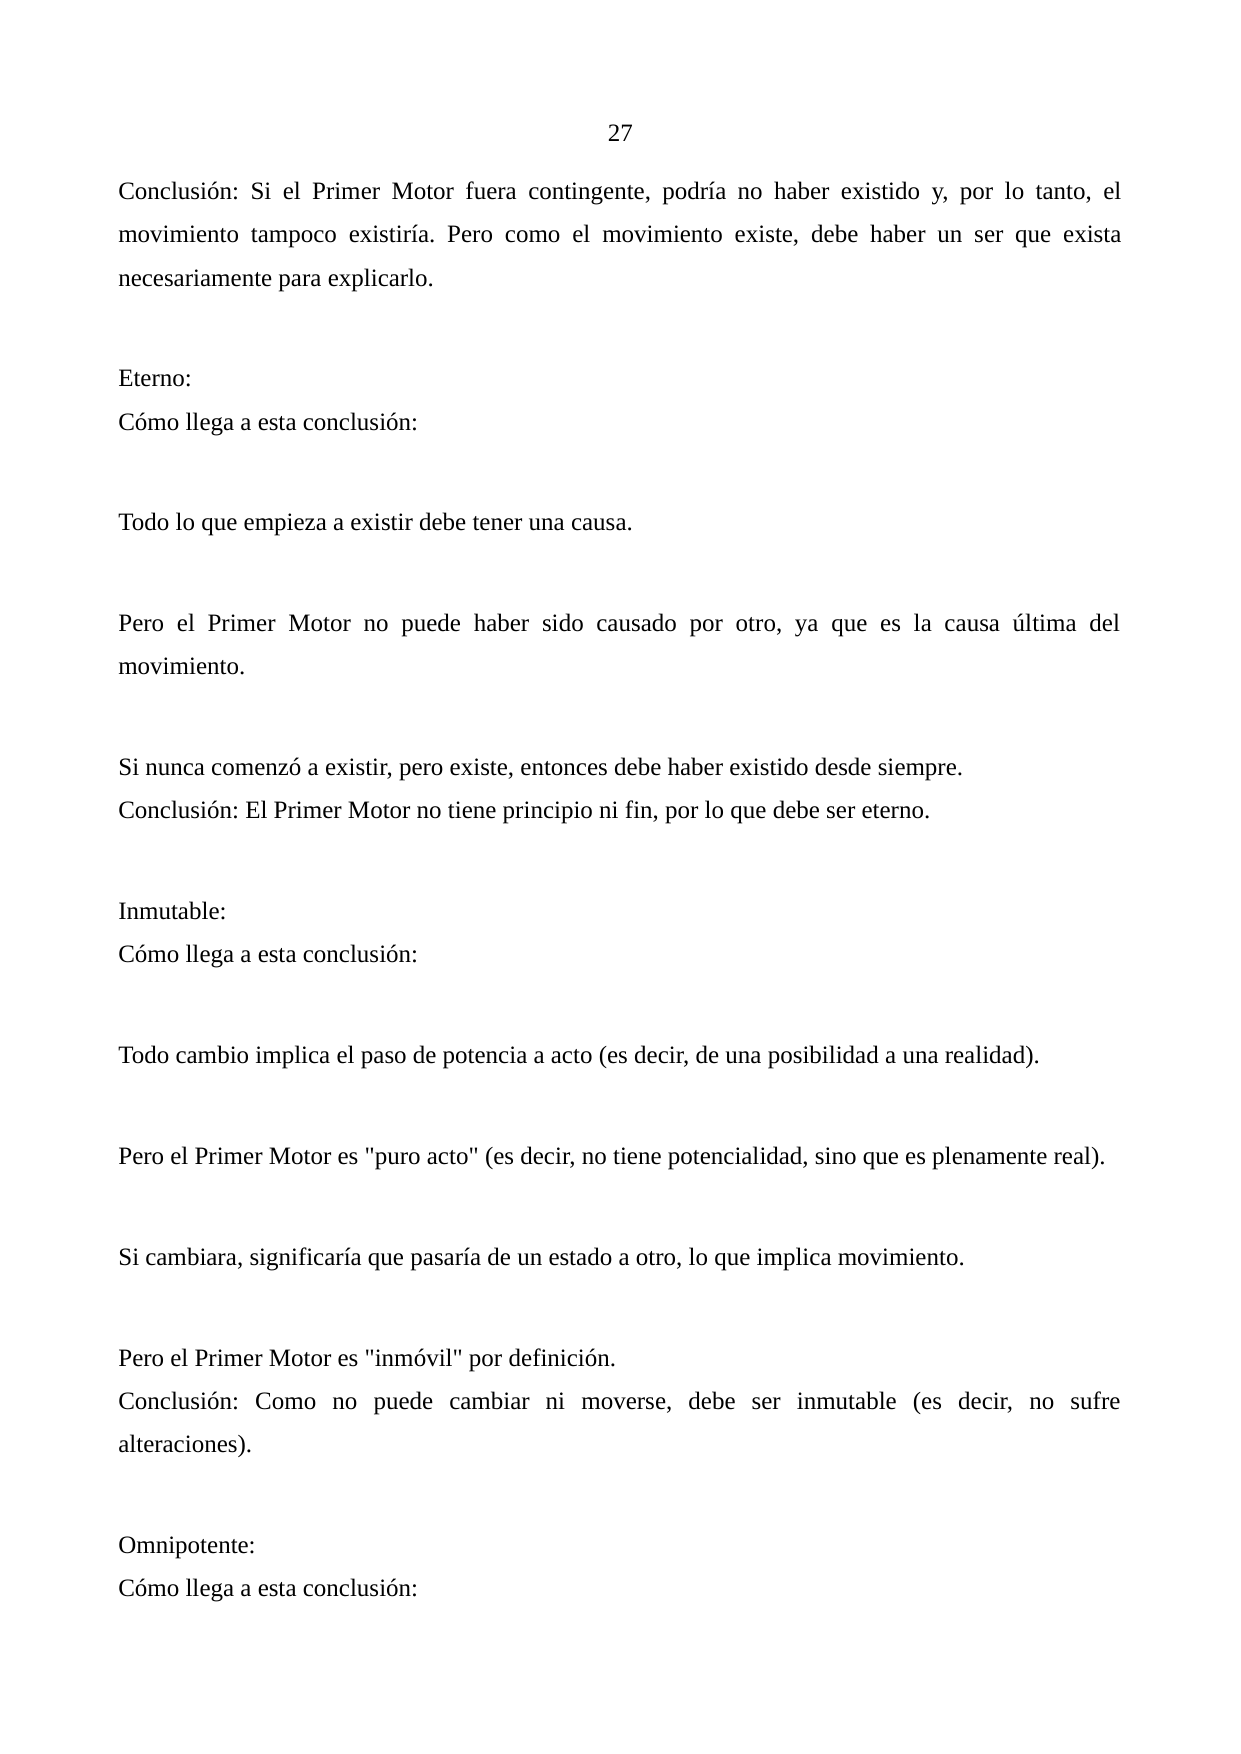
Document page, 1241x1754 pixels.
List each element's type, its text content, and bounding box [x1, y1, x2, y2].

text Conclusión: Como no puede cambiar ni moverse, debe ser inmutable (es decir, no sufre alteraciones). [118, 1386, 1122, 1458]
text Conclusión: Si el Primer Motor fuera contingente, podría no haber existido y, por lo tanto, el movimiento tampoco existiría. Pero como el movimiento existe, debe haber un ser que exista necesariamente para explicarlo. [118, 176, 1122, 291]
text Omnipotente: [118, 1530, 1122, 1558]
text Pero el Primer Motor no puede haber sido causado por otro, ya que es la causa última del movimiento. [118, 608, 1122, 680]
text Si cambiara, significaría que pasaría de un estado a otro, lo que implica movimiento. [118, 1242, 1122, 1271]
text Todo lo que empieza a existir debe tener una causa. [118, 507, 1122, 536]
text Si nunca comenzó a existir, pero existe, entonces debe haber existido desde siempre. [118, 752, 1122, 781]
text Eterno: [118, 363, 1122, 392]
text Cómo llega a esta conclusión: [118, 1573, 1122, 1602]
text Pero el Primer Motor es "inmóvil" por definición. [118, 1343, 1122, 1371]
text Cómo llega a esta conclusión: [118, 407, 1122, 435]
text Conclusión: El Primer Motor no tiene principio ni fin, por lo que debe ser eterno. [118, 795, 1122, 824]
text Pero el Primer Motor es "puro acto" (es decir, no tiene potencialidad, sino que es plenamente real). [118, 1141, 1122, 1170]
text Inmutable: [118, 896, 1122, 925]
text Todo cambio implica el paso de potencia a acto (es decir, de una posibilidad a una realidad). [118, 1040, 1122, 1069]
text Cómo llega a esta conclusión: [118, 939, 1122, 968]
